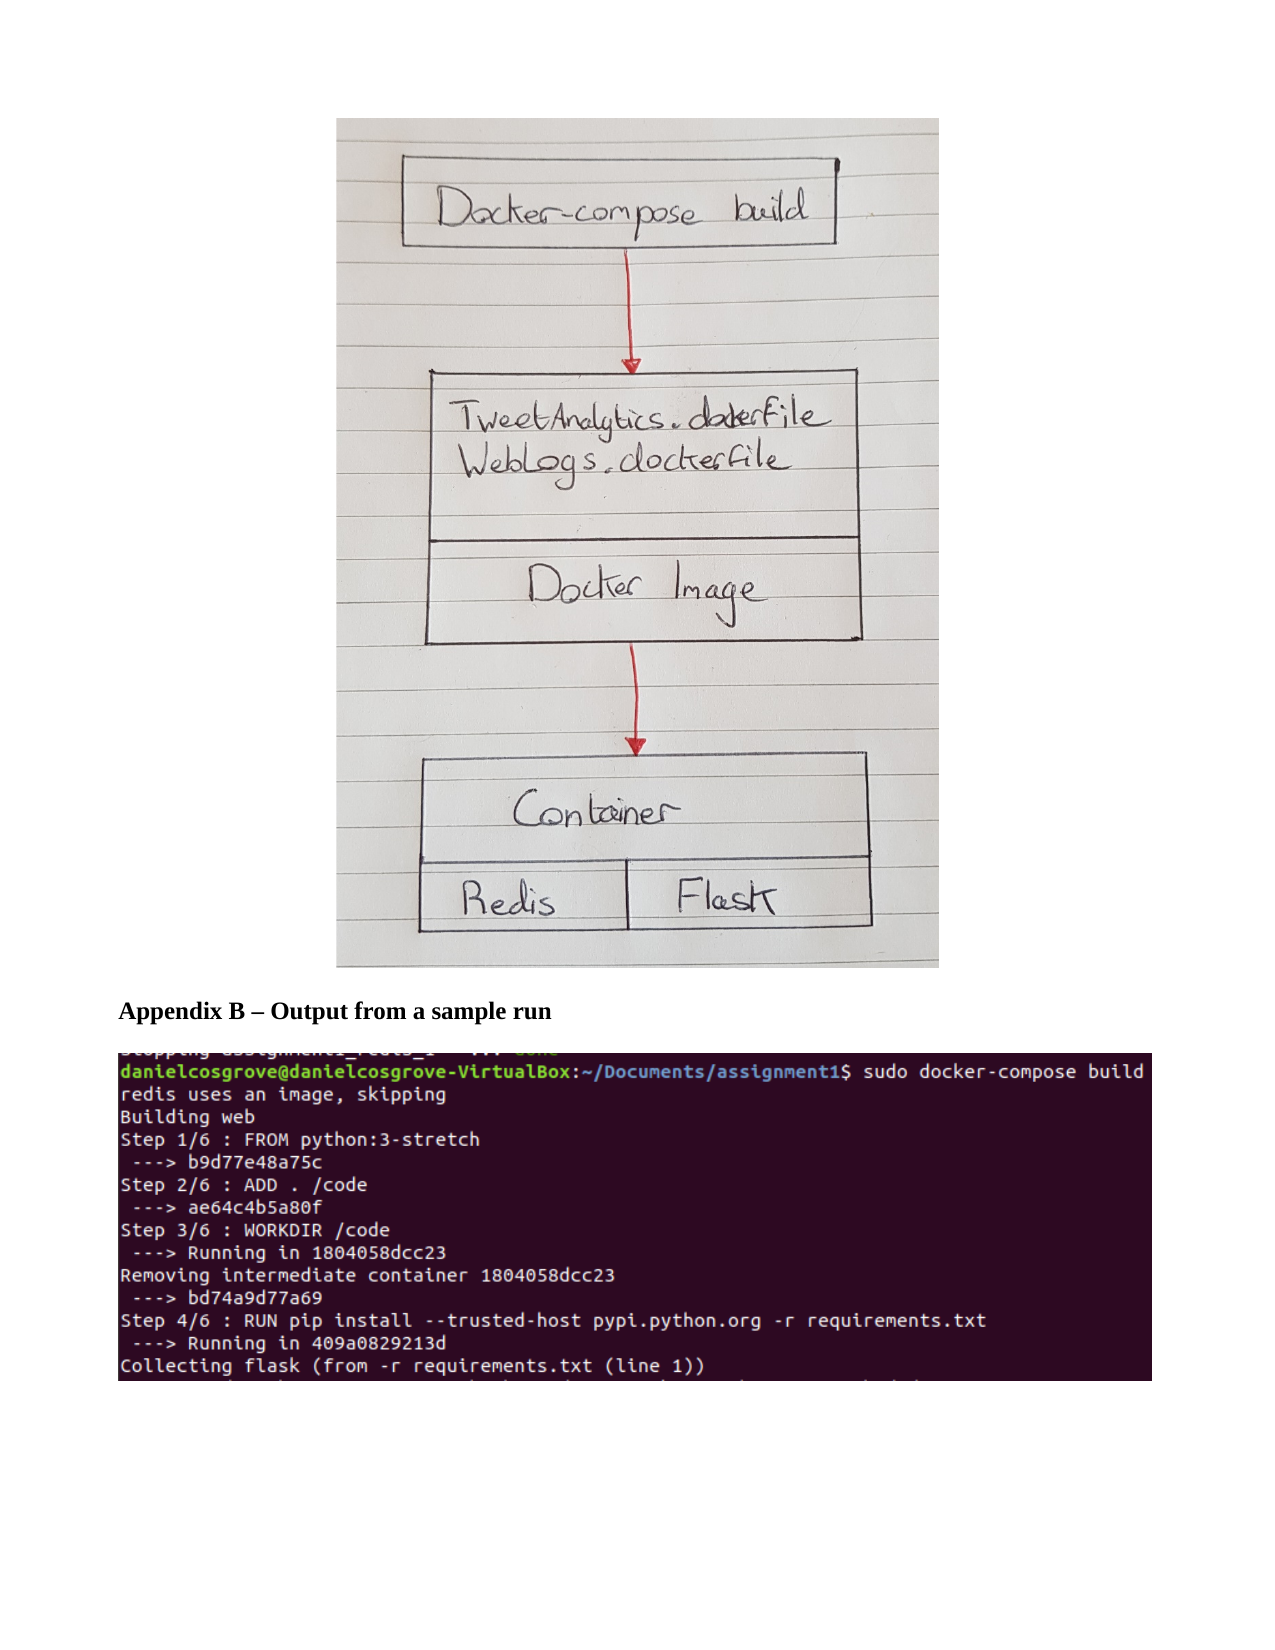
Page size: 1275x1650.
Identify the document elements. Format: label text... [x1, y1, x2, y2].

text Appendix B – Output from a sample run [118, 996, 1157, 1025]
